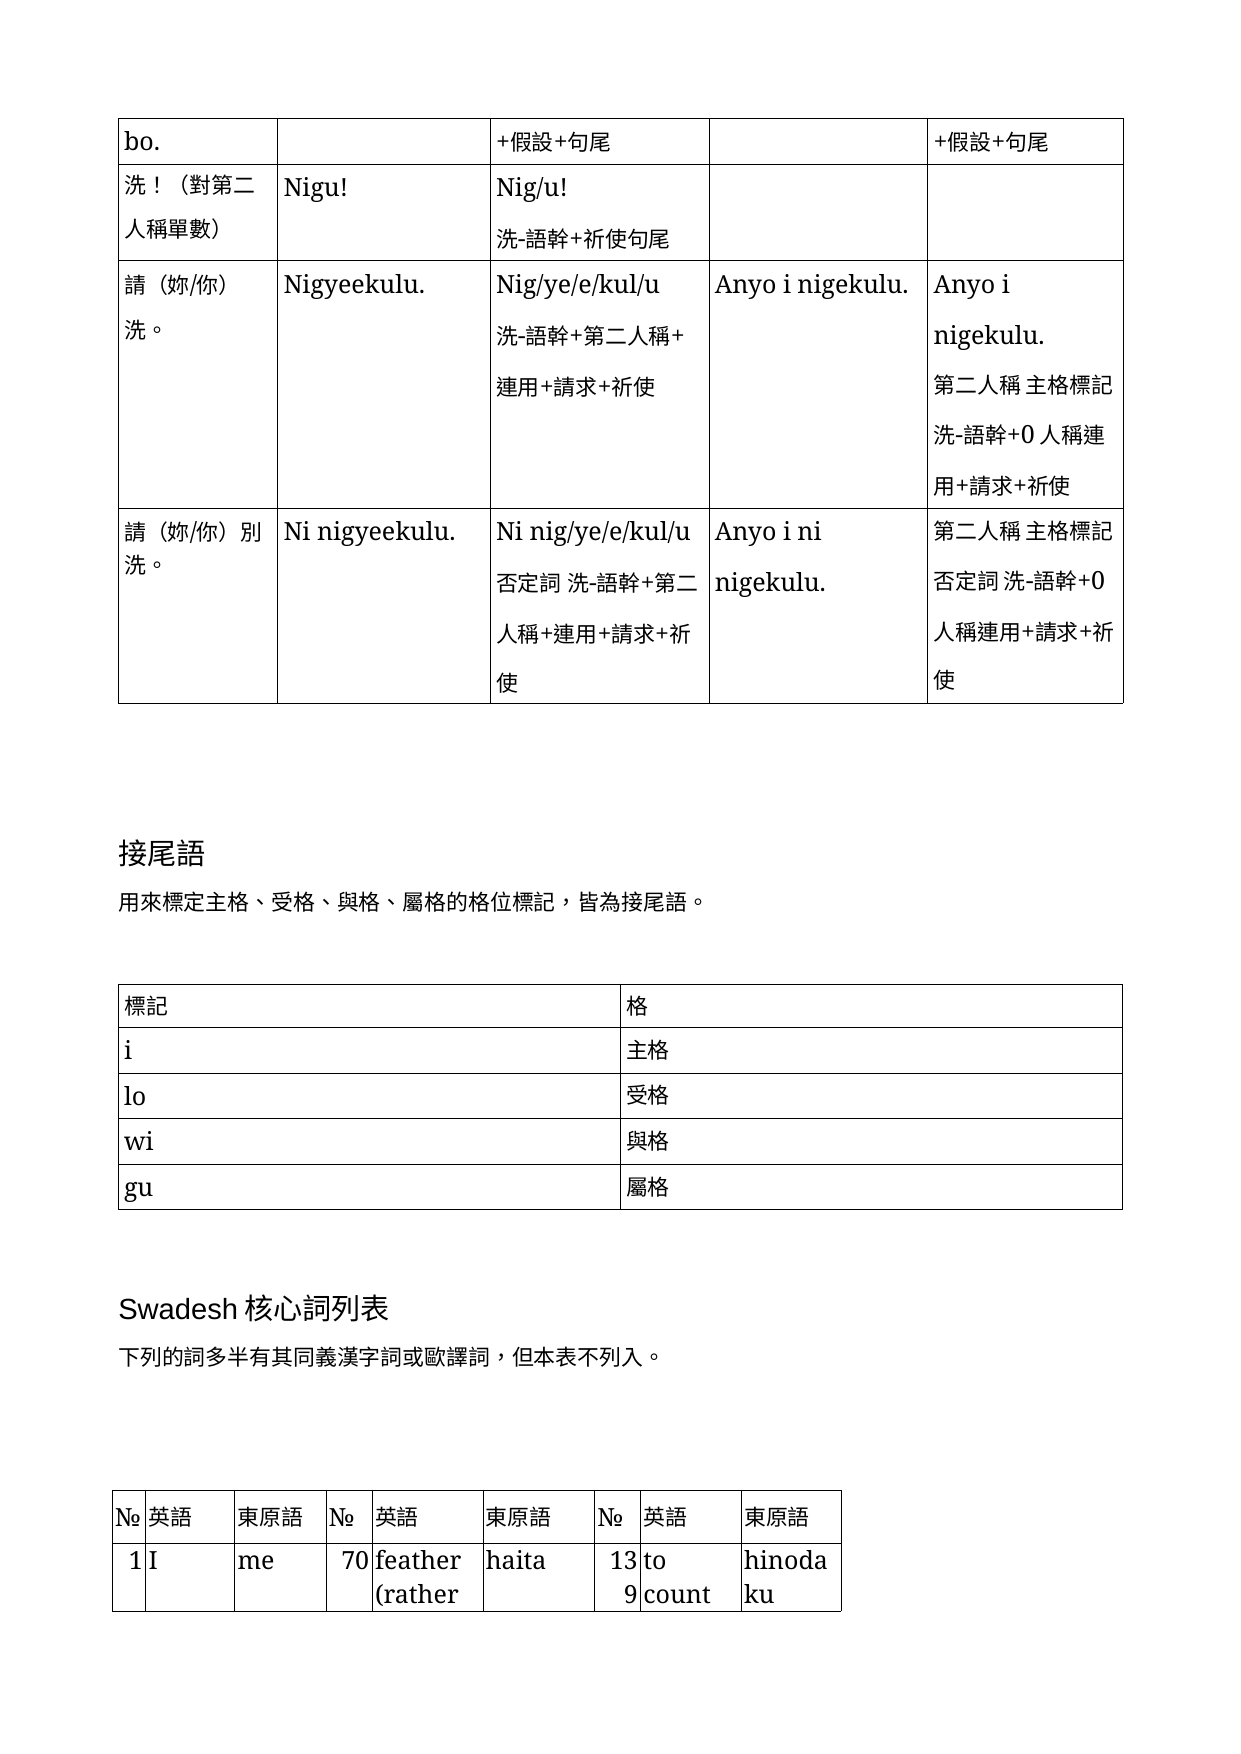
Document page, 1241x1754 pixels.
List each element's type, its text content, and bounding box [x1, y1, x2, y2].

table_cell 洗！（對第二人稱單數） [119, 165, 277, 260]
table_header 英語 [146, 1491, 234, 1543]
table_header № [327, 1491, 372, 1543]
table_cell haita [484, 1544, 594, 1611]
table_cell 1 [113, 1544, 145, 1611]
table_header 英語 [641, 1491, 741, 1543]
table_cell Nig/u! 洗-語幹+祈使句尾 [491, 165, 709, 260]
table_cell +假設+句尾 [491, 119, 709, 164]
table_cell 請（妳/你）別洗。 [119, 509, 277, 703]
table_cell 第二人稱 主格標記 否定詞 洗-語幹+0人稱連用+請求+祈使 [928, 509, 1123, 703]
table_cell I [146, 1544, 234, 1611]
table_cell Nigyeekulu. [278, 261, 490, 508]
table_cell 70 [327, 1544, 372, 1611]
table_cell [278, 119, 490, 164]
subtitle Swadesh核心詞列表 [118, 1285, 1122, 1328]
table_cell [928, 165, 1123, 260]
table_header 東原語 [484, 1491, 594, 1543]
table_cell gu [119, 1165, 620, 1209]
text 下列的詞多半有其同義漢字詞或歐譯詞，但本表不列入。 [118, 1340, 1122, 1372]
table_cell 屬格 [621, 1165, 1122, 1209]
table_cell 請（妳/你）洗。 [119, 261, 277, 508]
table_header 標記 [119, 985, 620, 1027]
table_cell Nigu! [278, 165, 490, 260]
table_header 格 [621, 985, 1122, 1027]
table_cell lo [119, 1074, 620, 1118]
table_cell me [235, 1544, 326, 1611]
table_cell Anyo i nigekulu. [710, 261, 927, 508]
table_cell 主格 [621, 1028, 1122, 1072]
table_cell 139 [595, 1544, 640, 1611]
table_header № [595, 1491, 640, 1543]
table_cell to count [641, 1544, 741, 1611]
table_header № [113, 1491, 145, 1543]
table_cell 與格 [621, 1119, 1122, 1164]
table_cell Ni nig/ye/e/kul/u 否定詞 洗-語幹+第二人稱+連用+請求+祈使 [491, 509, 709, 703]
table_cell 受格 [621, 1074, 1122, 1118]
table_cell Anyo i nigekulu. 第二人稱 主格標記 洗-語幹+0人稱連用+請求+祈使 [928, 261, 1123, 508]
table_header 英語 [373, 1491, 483, 1543]
table_cell [710, 119, 927, 164]
table_cell bo. [119, 119, 277, 164]
table_cell +假設+句尾 [928, 119, 1123, 164]
table_cell Nig/ye/e/kul/u 洗-語幹+第二人稱+連用+請求+祈使 [491, 261, 709, 508]
table_cell i [119, 1028, 620, 1072]
table_cell Ni nigyeekulu. [278, 509, 490, 703]
table_cell feather (rather [373, 1544, 483, 1611]
table_cell wi [119, 1119, 620, 1164]
table_header 東原語 [235, 1491, 326, 1543]
table_header 東原語 [742, 1491, 841, 1543]
text 用來標定主格、受格、與格、屬格的格位標記，皆為接尾語。 [118, 885, 1122, 917]
table_cell hinodaku [742, 1544, 841, 1611]
table_cell [710, 165, 927, 260]
subtitle 接尾語 [118, 830, 1122, 872]
table_cell Anyo i ni nigekulu. [710, 509, 927, 703]
